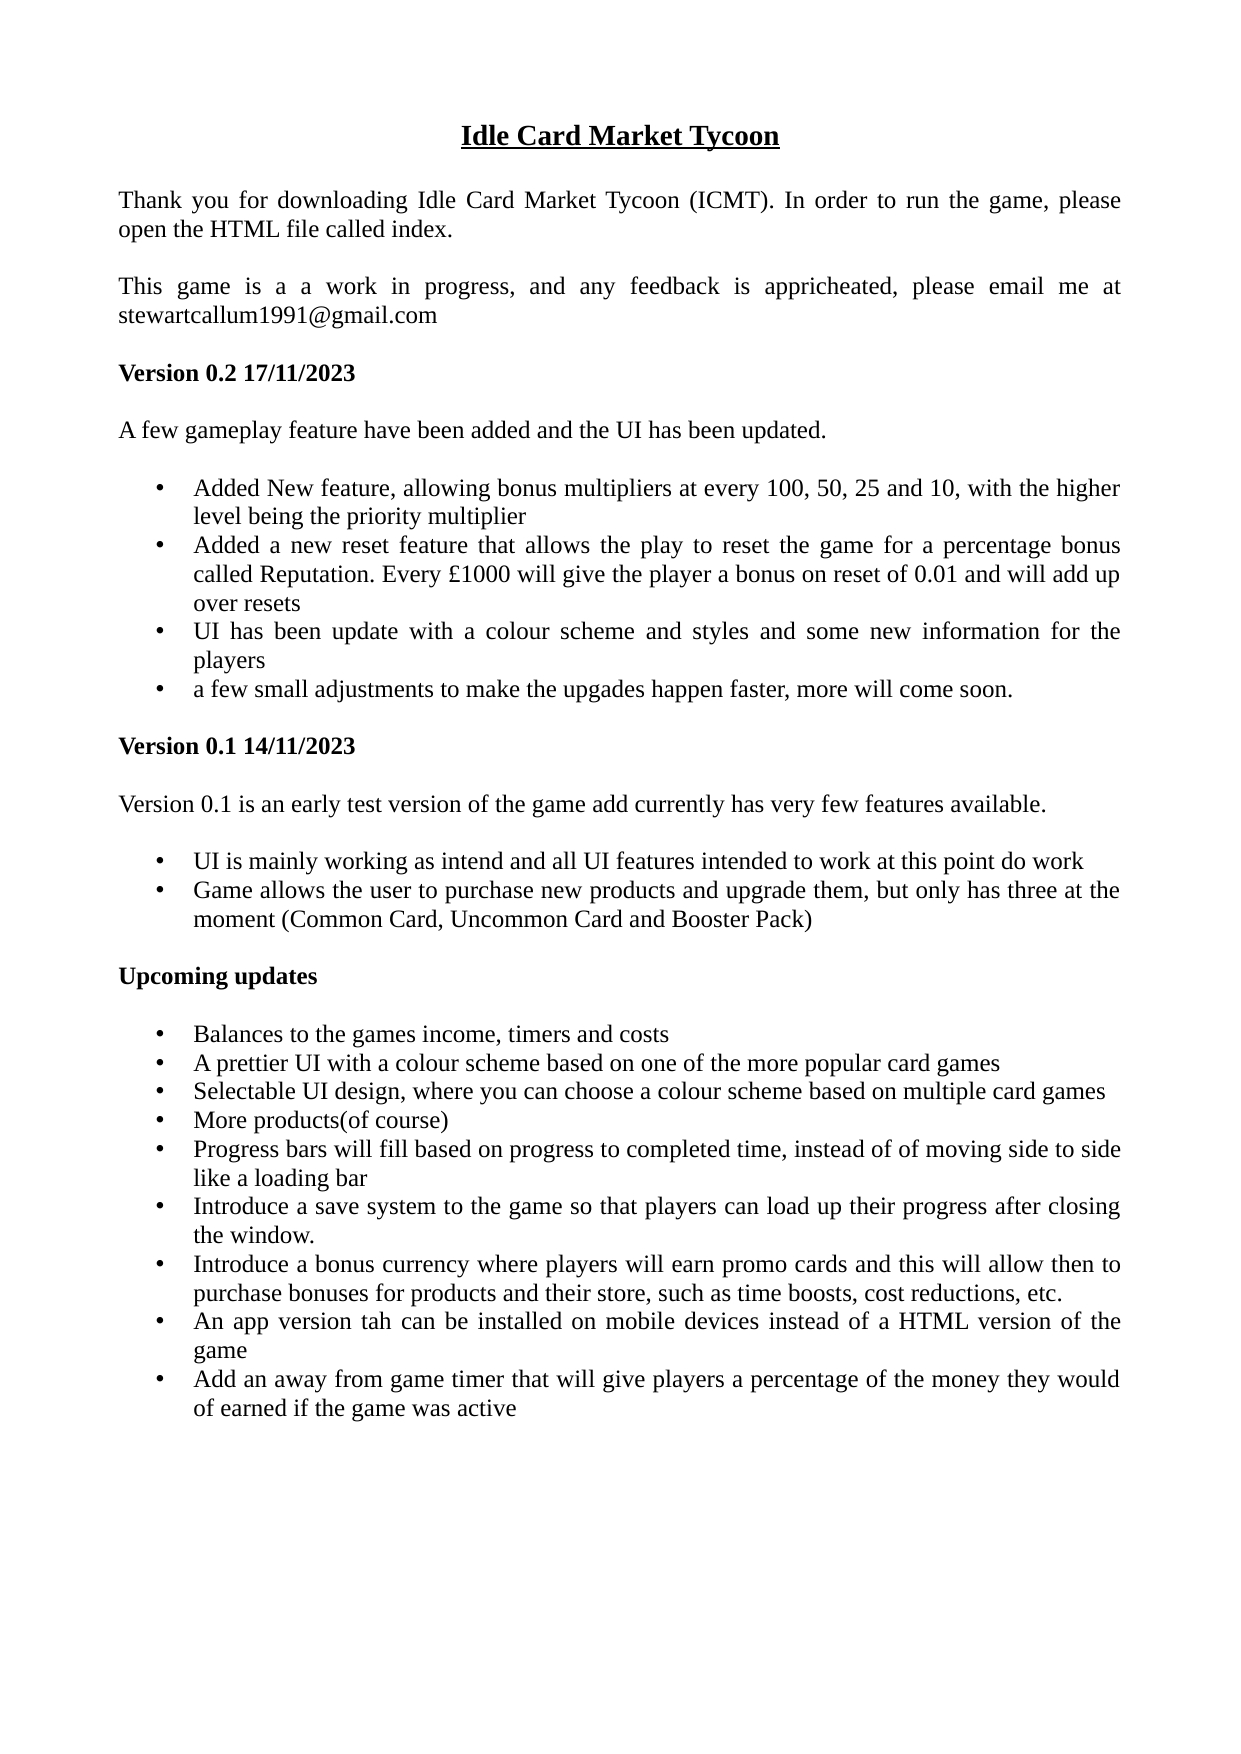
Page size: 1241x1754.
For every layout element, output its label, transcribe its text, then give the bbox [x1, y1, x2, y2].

list Introduce a bonus currency where players will earn promo cards and this will allow then to purchase bonuses for products and their store, such as time boosts, cost reductions, etc. [156, 1249, 1122, 1306]
text Version 0.2 17/11/2023 [118, 358, 1122, 386]
list Balances to the games income, timers and costs [156, 1019, 1122, 1048]
list An app version tah can be installed on mobile devices instead of a HTML version of the game [156, 1306, 1122, 1364]
list Add an away from game timer that will give players a percentage of the money they would of earned if the game was active [156, 1364, 1122, 1421]
list Introduce a save system to the game so that players can load up their progress after closing the window. [156, 1191, 1122, 1249]
list Progress bars will fill based on progress to completed time, instead of of moving side to side like a loading bar [156, 1134, 1122, 1191]
list Selectable UI design, where you can choose a colour scheme based on multiple card games [156, 1076, 1122, 1105]
list UI is mainly working as intend and all UI features intended to work at this point do work [156, 846, 1122, 875]
text Upcoming updates [118, 961, 1122, 990]
text Thank you for downloading Idle Card Market Tycoon (ICMT). In order to run the game, please open the HTML file called index. [118, 185, 1122, 243]
list Added New feature, allowing bonus multipliers at every 100, 50, 25 and 10, with the higher level being the priority multiplier [156, 473, 1122, 530]
text Version 0.1 is an early test version of the game add currently has very few features available. [118, 789, 1122, 818]
text Version 0.1 14/11/2023 [118, 731, 1122, 760]
list a few small adjustments to make the upgades happen faster, more will come soon. [156, 674, 1122, 703]
list Added a new reset feature that allows the play to reset the game for a percentage bonus called Reputation. Every £1000 will give the player a bonus on reset of 0.01 and will add up over resets [156, 530, 1122, 616]
text A few gameplay feature have been added and the UI has been updated. [118, 415, 1122, 444]
list Game allows the user to purchase new products and upgrade them, but only has three at the moment (Common Card, Uncommon Card and Booster Pack) [156, 875, 1122, 933]
text This game is a a work in progress, and any feedback is appricheated, please email me at stewartcallum1991@gmail.com [118, 271, 1122, 329]
text Idle Card Market Tycoon [118, 118, 1122, 152]
list UI has been update with a colour scheme and styles and some new information for the players [156, 616, 1122, 674]
list More products(of course) [156, 1105, 1122, 1134]
list A prettier UI with a colour scheme based on one of the more popular card games [156, 1048, 1122, 1076]
